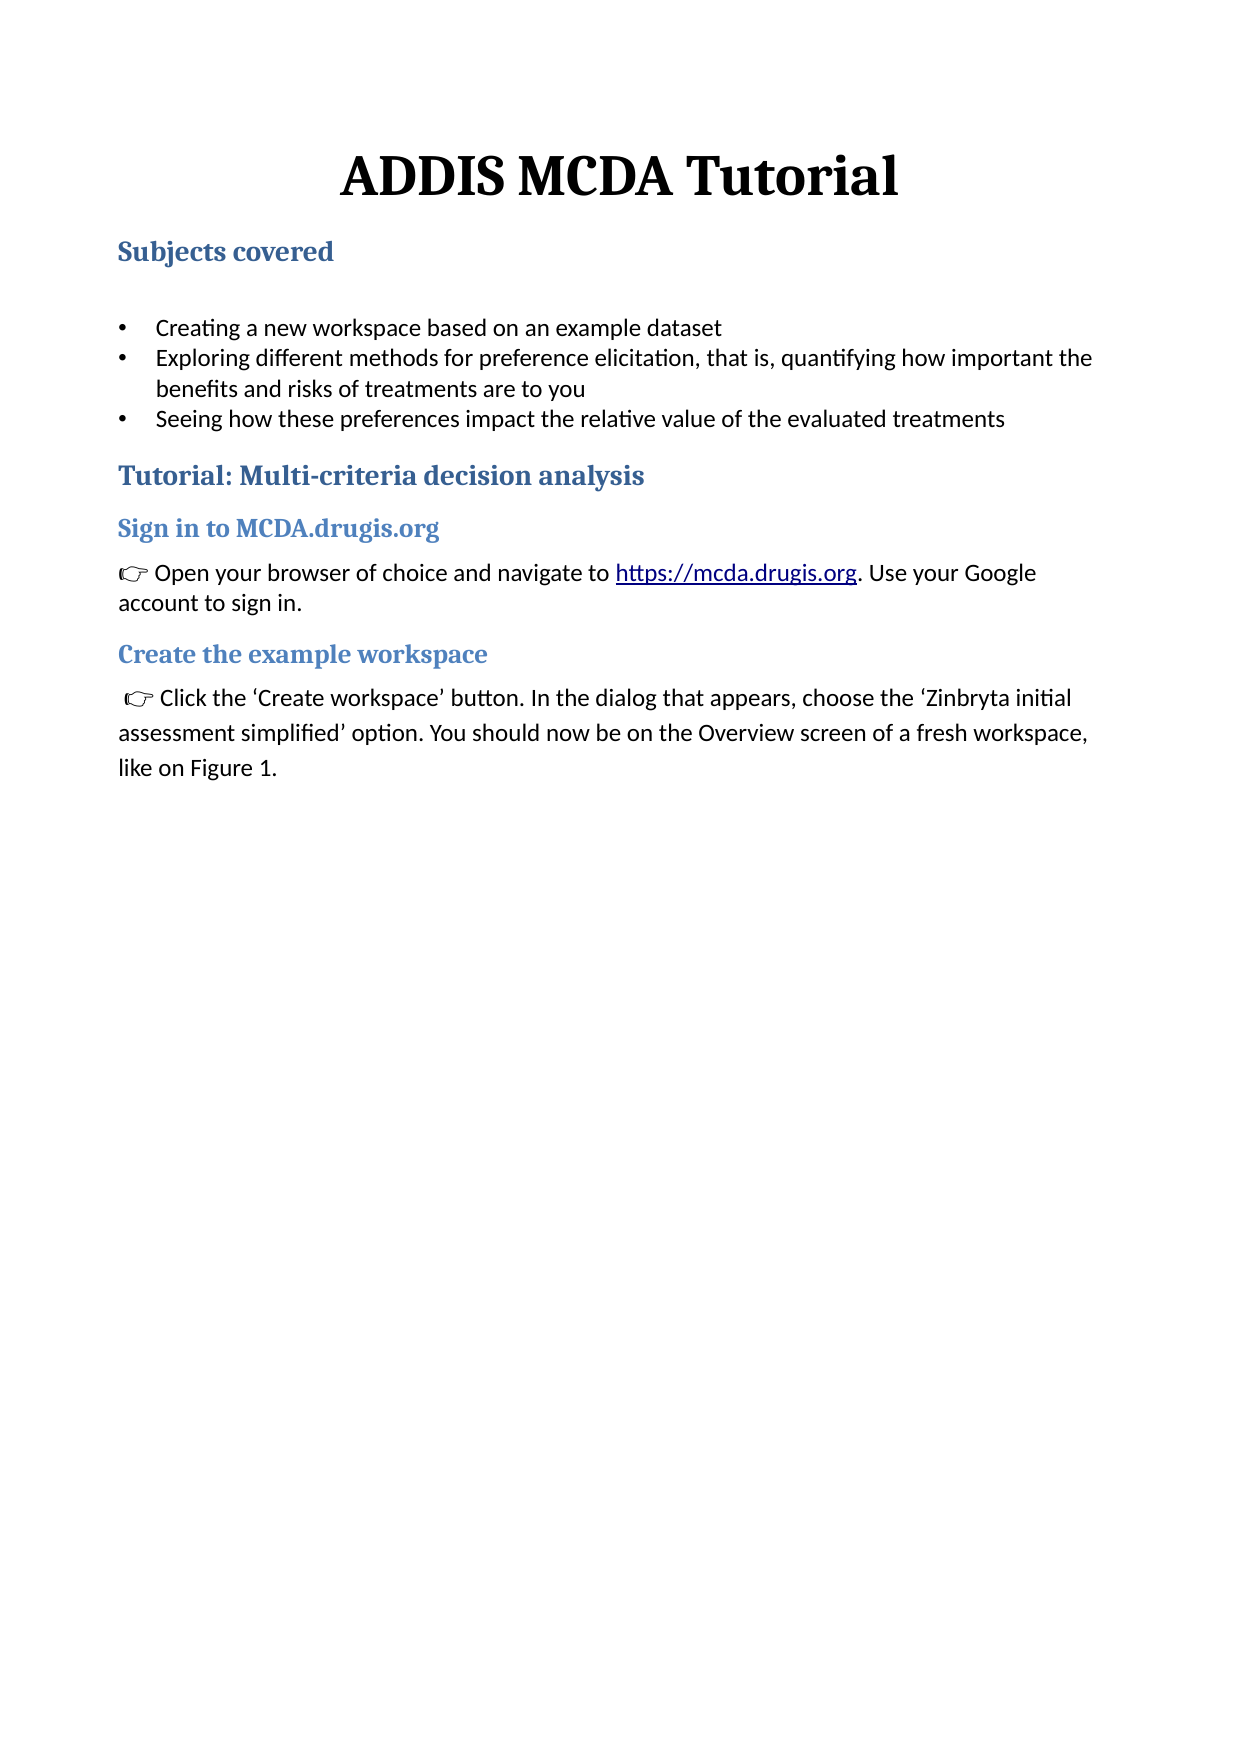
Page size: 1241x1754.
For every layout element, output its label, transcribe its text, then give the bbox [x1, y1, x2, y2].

subtitle Tutorial: Multi-criteria decision analysis [118, 459, 1122, 492]
list Seeing how these preferences impact the relative value of the evaluated treatments [118, 403, 1122, 434]
subtitle Create the example workspace [118, 639, 1122, 670]
list Creating a new workspace based on an example dataset [118, 312, 1122, 342]
text 👉 Open your browser of choice and navigate to https://mcda.drugis.org. Use your Google account to sign in. [118, 557, 1122, 618]
subtitle Subjects covered [118, 235, 1122, 269]
title ADDIS MCDA Tutorial [118, 143, 1122, 210]
text 👉 Click the ‘Create workspace’ button. In the dialog that appears, choose the ‘Zinbryta initial assessment simplified’ option. You should now be on the Overview screen of a fresh workspace, like on Figure 1. [118, 682, 1122, 783]
subtitle Sign in to MCDA.drugis.org [118, 513, 1122, 544]
list Exploring different methods for preference elicitation, that is, quantifying how important the benefits and risks of treatments are to you [118, 342, 1122, 403]
